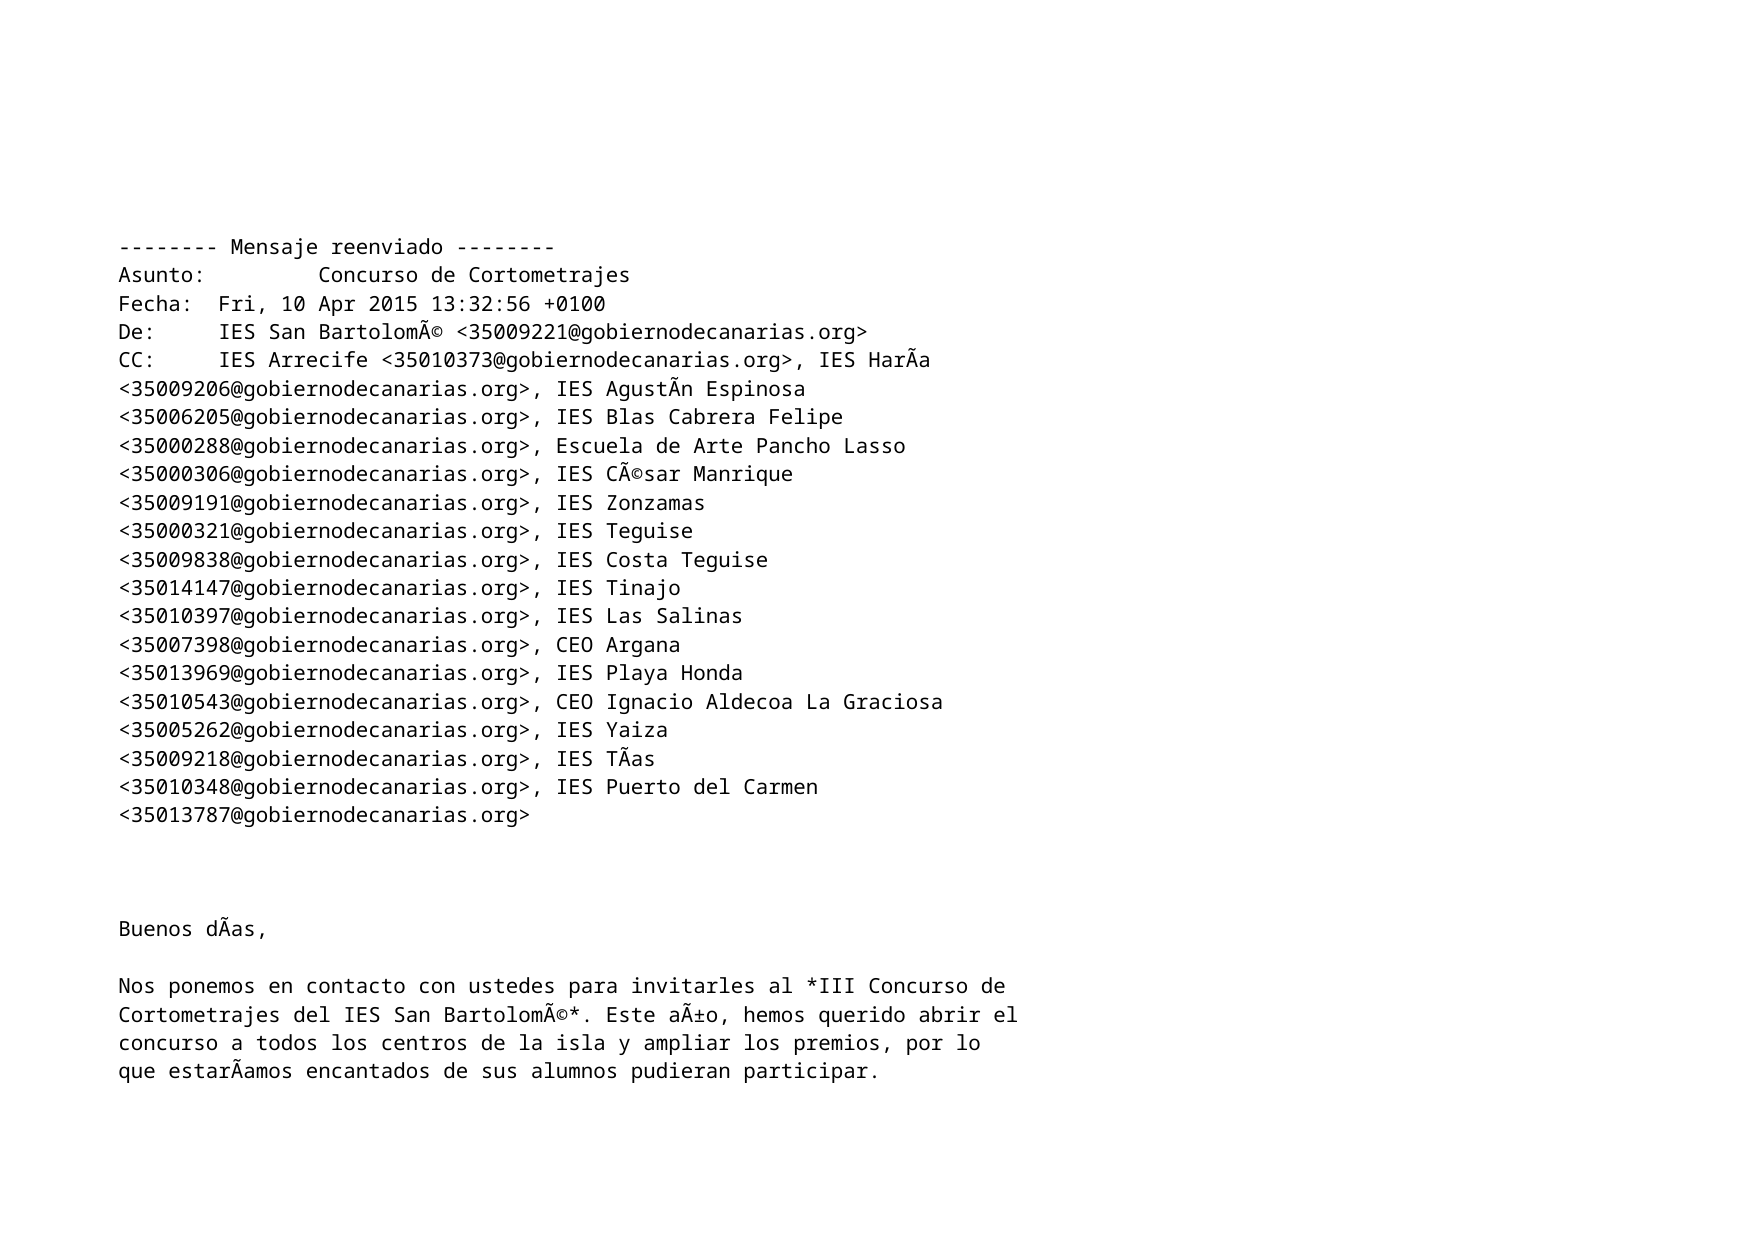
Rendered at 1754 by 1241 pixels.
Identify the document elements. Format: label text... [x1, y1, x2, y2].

text <35013969@gobiernodecanarias.org>, IES Playa Honda [118, 658, 1636, 687]
text <35009838@gobiernodecanarias.org>, IES Costa Teguise [118, 545, 1636, 573]
text <35007398@gobiernodecanarias.org>, CEO Argana [118, 630, 1636, 658]
text <35010397@gobiernodecanarias.org>, IES Las Salinas [118, 602, 1636, 630]
text <35009191@gobiernodecanarias.org>, IES Zonzamas [118, 488, 1636, 516]
text <35010348@gobiernodecanarias.org>, IES Puerto del Carmen [118, 772, 1636, 801]
text -------- Mensaje reenviado -------- [118, 232, 1636, 260]
text <35000288@gobiernodecanarias.org>, Escuela de Arte Pancho Lasso [118, 431, 1636, 459]
text concurso a todos los centros de la isla y ampliar los premios, por lo [118, 1028, 1636, 1057]
text <35000321@gobiernodecanarias.org>, IES Teguise [118, 516, 1636, 545]
text <35006205@gobiernodecanarias.org>, IES Blas Cabrera Felipe [118, 402, 1636, 431]
text que estarÃ­amos encantados de sus alumnos pudieran participar. [118, 1057, 1636, 1085]
text CC: IES Arrecife <35010373@gobiernodecanarias.org>, IES HarÃ­a [118, 346, 1636, 374]
text Cortometrajes del IES San BartolomÃ©*. Este aÃ±o, hemos querido abrir el [118, 1000, 1636, 1028]
text Nos ponemos en contacto con ustedes para invitarles al *III Concurso de [118, 971, 1636, 1000]
text Fecha: Fri, 10 Apr 2015 13:32:56 +0100 [118, 289, 1636, 317]
text Buenos dÃ­as, [118, 914, 1636, 943]
text <35009206@gobiernodecanarias.org>, IES AgustÃ­n Espinosa [118, 374, 1636, 402]
text De: IES San BartolomÃ© <35009221@gobiernodecanarias.org> [118, 317, 1636, 346]
text Asunto: Concurso de Cortometrajes [118, 260, 1636, 289]
text <35005262@gobiernodecanarias.org>, IES Yaiza [118, 715, 1636, 744]
text <35014147@gobiernodecanarias.org>, IES Tinajo [118, 573, 1636, 602]
text <35009218@gobiernodecanarias.org>, IES TÃ­as [118, 744, 1636, 772]
text <35013787@gobiernodecanarias.org> [118, 801, 1636, 829]
text <35010543@gobiernodecanarias.org>, CEO Ignacio Aldecoa La Graciosa [118, 687, 1636, 715]
text <35000306@gobiernodecanarias.org>, IES CÃ©sar Manrique [118, 459, 1636, 488]
